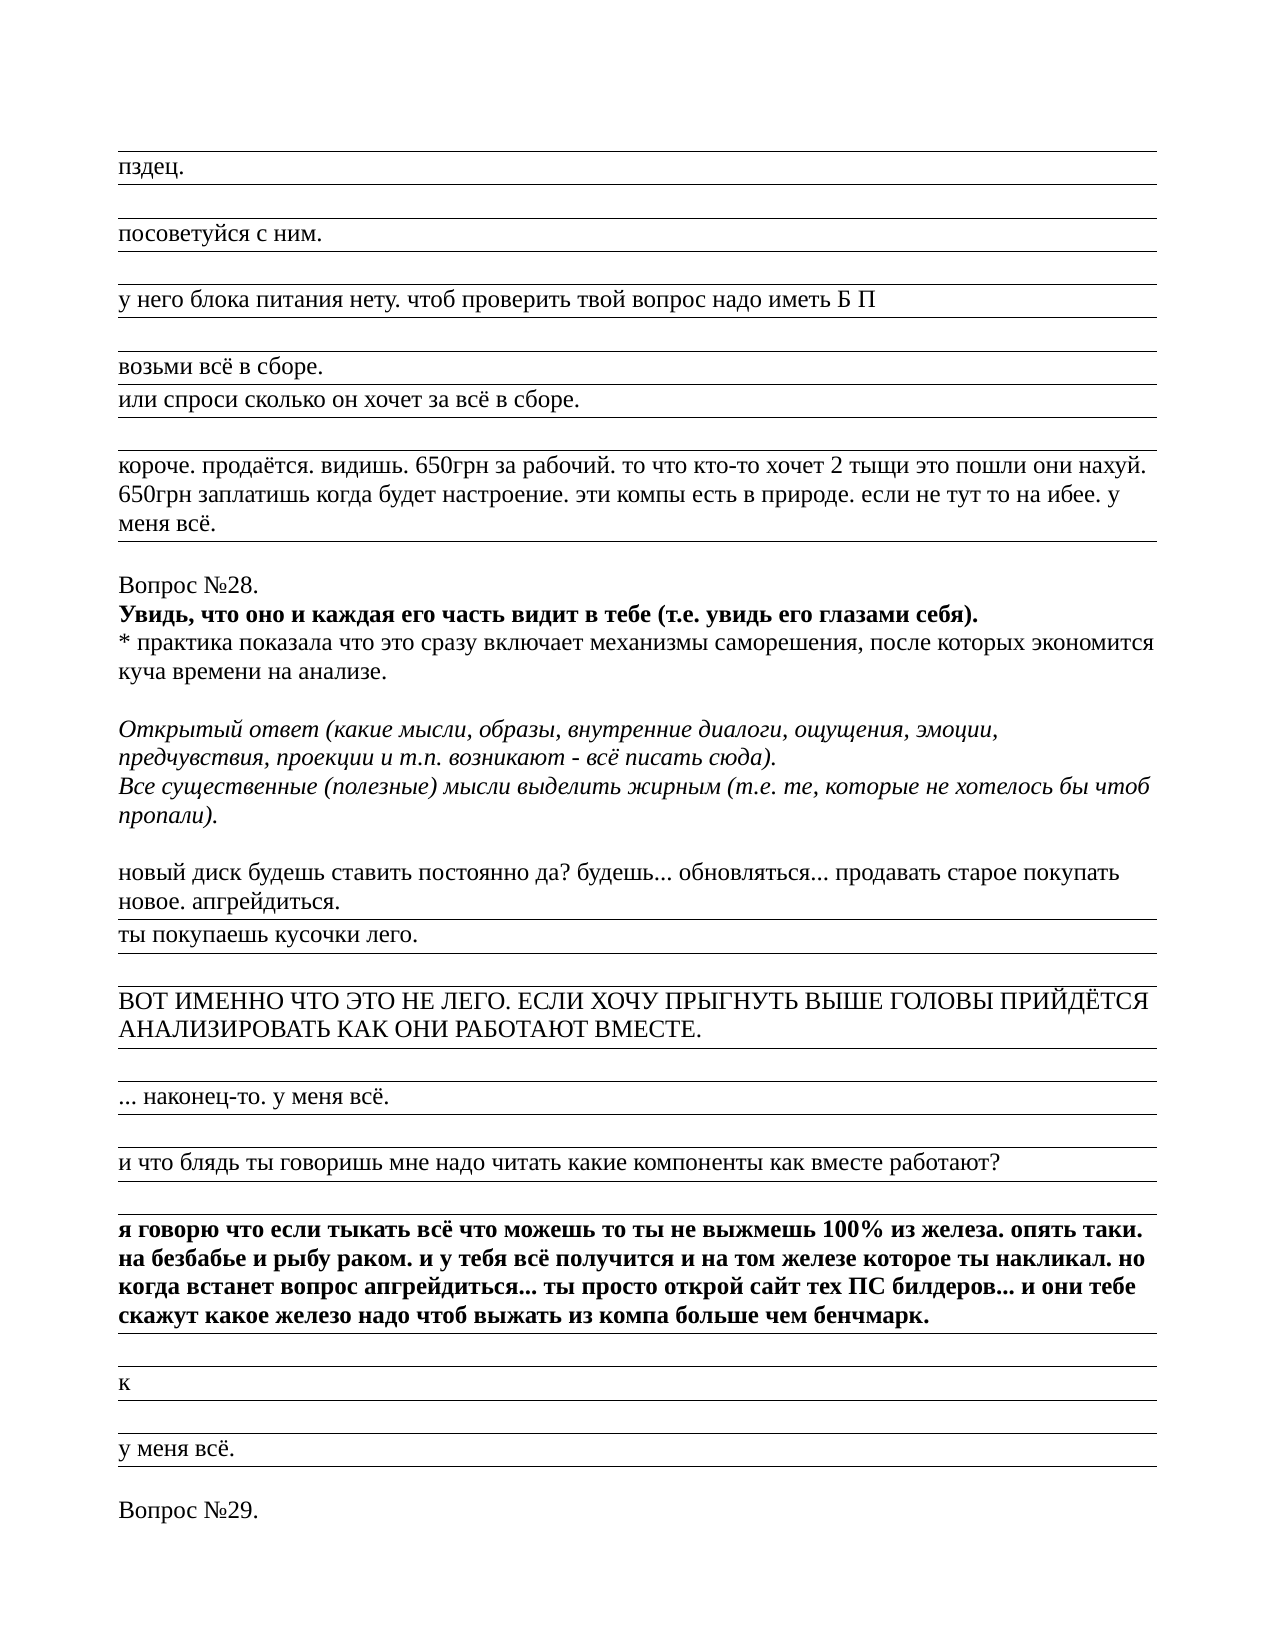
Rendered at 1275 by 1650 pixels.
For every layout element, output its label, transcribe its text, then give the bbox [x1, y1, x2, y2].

text возьми всё в сборе. [118, 352, 1157, 384]
text у него блока питания нету. чтоб проверить твой вопрос надо иметь Б П [118, 285, 1157, 317]
text или спроси сколько он хочет за всё в сборе. [118, 385, 1157, 417]
text ... наконец-то. у меня всё. [118, 1082, 1157, 1114]
text Увидь, что оно и каждая его часть видит в тебе (т.е. увидь его глазами себя). [118, 599, 1157, 627]
text короче. продаётся. видишь. 650грн за рабочий. то что кто-то хочет 2 тыщи это пошли они нахуй. 650грн заплатишь когда будет настроение. эти компы есть в природе. если не тут то на ибее. у меня всё. [118, 451, 1157, 541]
text я говорю что если тыкать всё что можешь то ты не выжмешь 100% из железа. опять таки. на безбабье и рыбу раком. и у тебя всё получится и на том железе которое ты накликал. но когда встанет вопрос апгрейдиться... ты просто открой сайт тех ПС билдеров... и они тебе скажут какое железо надо чтоб выжать из компа больше чем бенчмарк. [118, 1215, 1157, 1333]
text ВОТ ИМЕННО ЧТО ЭТО НЕ ЛЕГО. ЕСЛИ ХОЧУ ПРЫГНУТЬ ВЫШЕ ГОЛОВЫ ПРИЙДЁТСЯ АНАЛИЗИРОВАТЬ КАК ОНИ РАБОТАЮТ ВМЕСТЕ. [118, 987, 1157, 1048]
text Вопрос №28. [118, 570, 1157, 599]
text Все существенные (полезные) мысли выделить жирным (т.е. те, которые не хотелось бы чтоб пропали). [118, 771, 1157, 829]
text пздец. [118, 152, 1157, 184]
text и что блядь ты говоришь мне надо читать какие компоненты как вместе работают? [118, 1148, 1157, 1181]
text у меня всё. [118, 1434, 1157, 1466]
text ты покупаешь кусочки лего. [118, 920, 1157, 953]
text Вопрос №29. [118, 1495, 1157, 1524]
text к [118, 1367, 1157, 1400]
text новый диск будешь ставить постоянно да? будешь... обновляться... продавать старое покупать новое. апгрейдиться. [118, 857, 1157, 919]
text Открытый ответ (какие мысли, образы, внутренние диалоги, ощущения, эмоции, предчувствия, проекции и т.п. возникают - всё писать сюда). [118, 714, 1157, 771]
text * практика показала что это сразу включает механизмы саморешения, после которых экономится куча времени на анализе. [118, 627, 1157, 685]
text посоветуйся с ним. [118, 219, 1157, 251]
